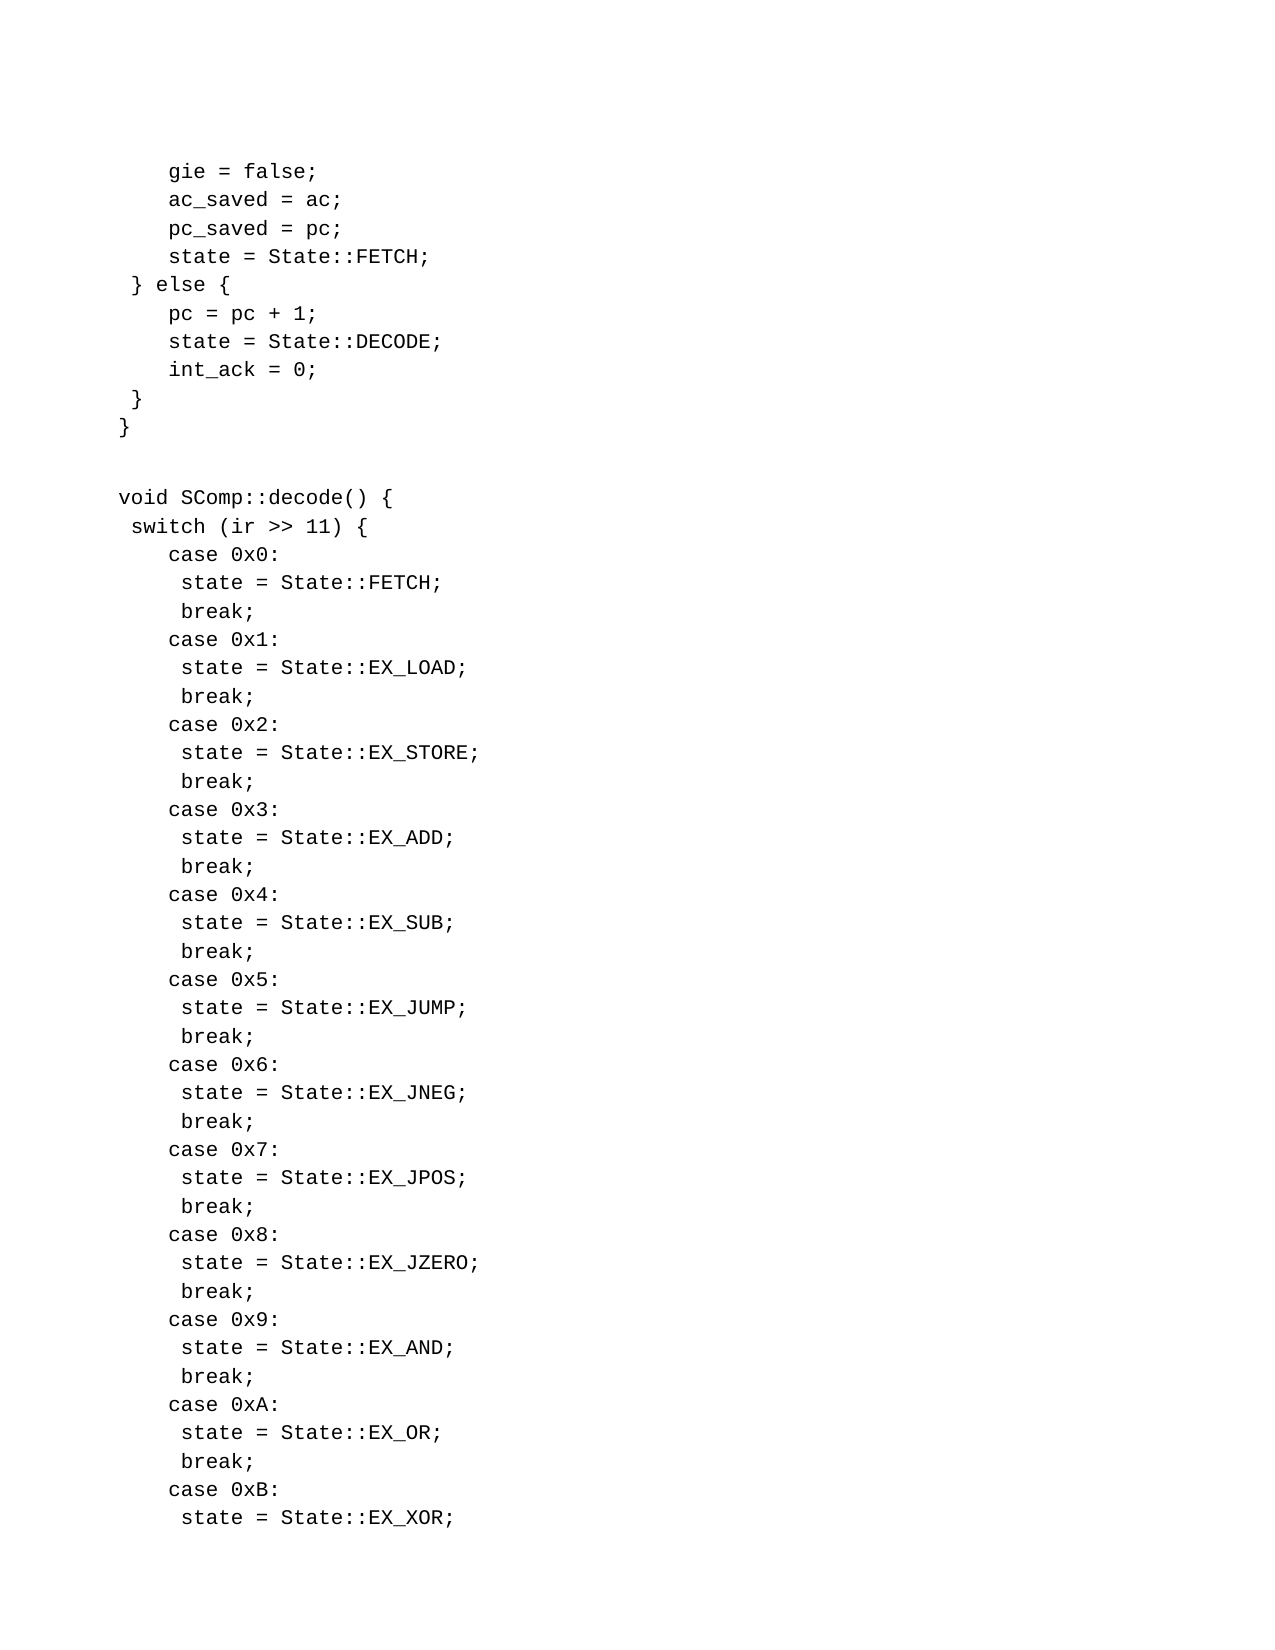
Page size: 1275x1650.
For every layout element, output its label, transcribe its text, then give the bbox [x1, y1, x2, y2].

text state = State::DECODE; [118, 331, 1157, 355]
text case 0xA: [118, 1394, 1157, 1418]
text case 0x5: [118, 969, 1157, 993]
text state = State::EX_JPOS; [118, 1167, 1157, 1191]
text case 0x2: [118, 714, 1157, 738]
text pc_saved = pc; [118, 218, 1157, 241]
text state = State::EX_OR; [118, 1422, 1157, 1446]
text state = State::FETCH; [118, 572, 1157, 596]
text case 0xB: [118, 1479, 1157, 1503]
text void SComp::decode() { [118, 487, 1157, 511]
text break; [118, 601, 1157, 624]
text pc = pc + 1; [118, 303, 1157, 326]
text break; [118, 1026, 1157, 1049]
text state = State::EX_LOAD; [118, 657, 1157, 681]
text state = State::EX_AND; [118, 1337, 1157, 1361]
text gie = false; [118, 161, 1157, 185]
text break; [118, 1196, 1157, 1219]
text break; [118, 1451, 1157, 1474]
text case 0x6: [118, 1054, 1157, 1078]
text state = State::EX_ADD; [118, 827, 1157, 851]
text state = State::EX_JNEG; [118, 1082, 1157, 1106]
text state = State::FETCH; [118, 246, 1157, 270]
text case 0x3: [118, 799, 1157, 823]
text } [118, 416, 1157, 440]
text case 0x0: [118, 544, 1157, 568]
text break; [118, 686, 1157, 709]
text switch (ir >> 11) { [118, 516, 1157, 539]
text break; [118, 1366, 1157, 1389]
text case 0x9: [118, 1309, 1157, 1333]
text state = State::EX_JZERO; [118, 1252, 1157, 1276]
text } else { [118, 274, 1157, 298]
text case 0x4: [118, 884, 1157, 908]
text case 0x1: [118, 629, 1157, 653]
text state = State::EX_SUB; [118, 912, 1157, 936]
text state = State::EX_XOR; [118, 1507, 1157, 1531]
text break; [118, 771, 1157, 794]
text break; [118, 1111, 1157, 1134]
text case 0x7: [118, 1139, 1157, 1163]
text ac_saved = ac; [118, 189, 1157, 213]
text break; [118, 1281, 1157, 1304]
text } [118, 388, 1157, 411]
text case 0x8: [118, 1224, 1157, 1248]
text state = State::EX_STORE; [118, 742, 1157, 766]
text int_ack = 0; [118, 359, 1157, 383]
text break; [118, 856, 1157, 879]
text break; [118, 941, 1157, 964]
text state = State::EX_JUMP; [118, 997, 1157, 1021]
